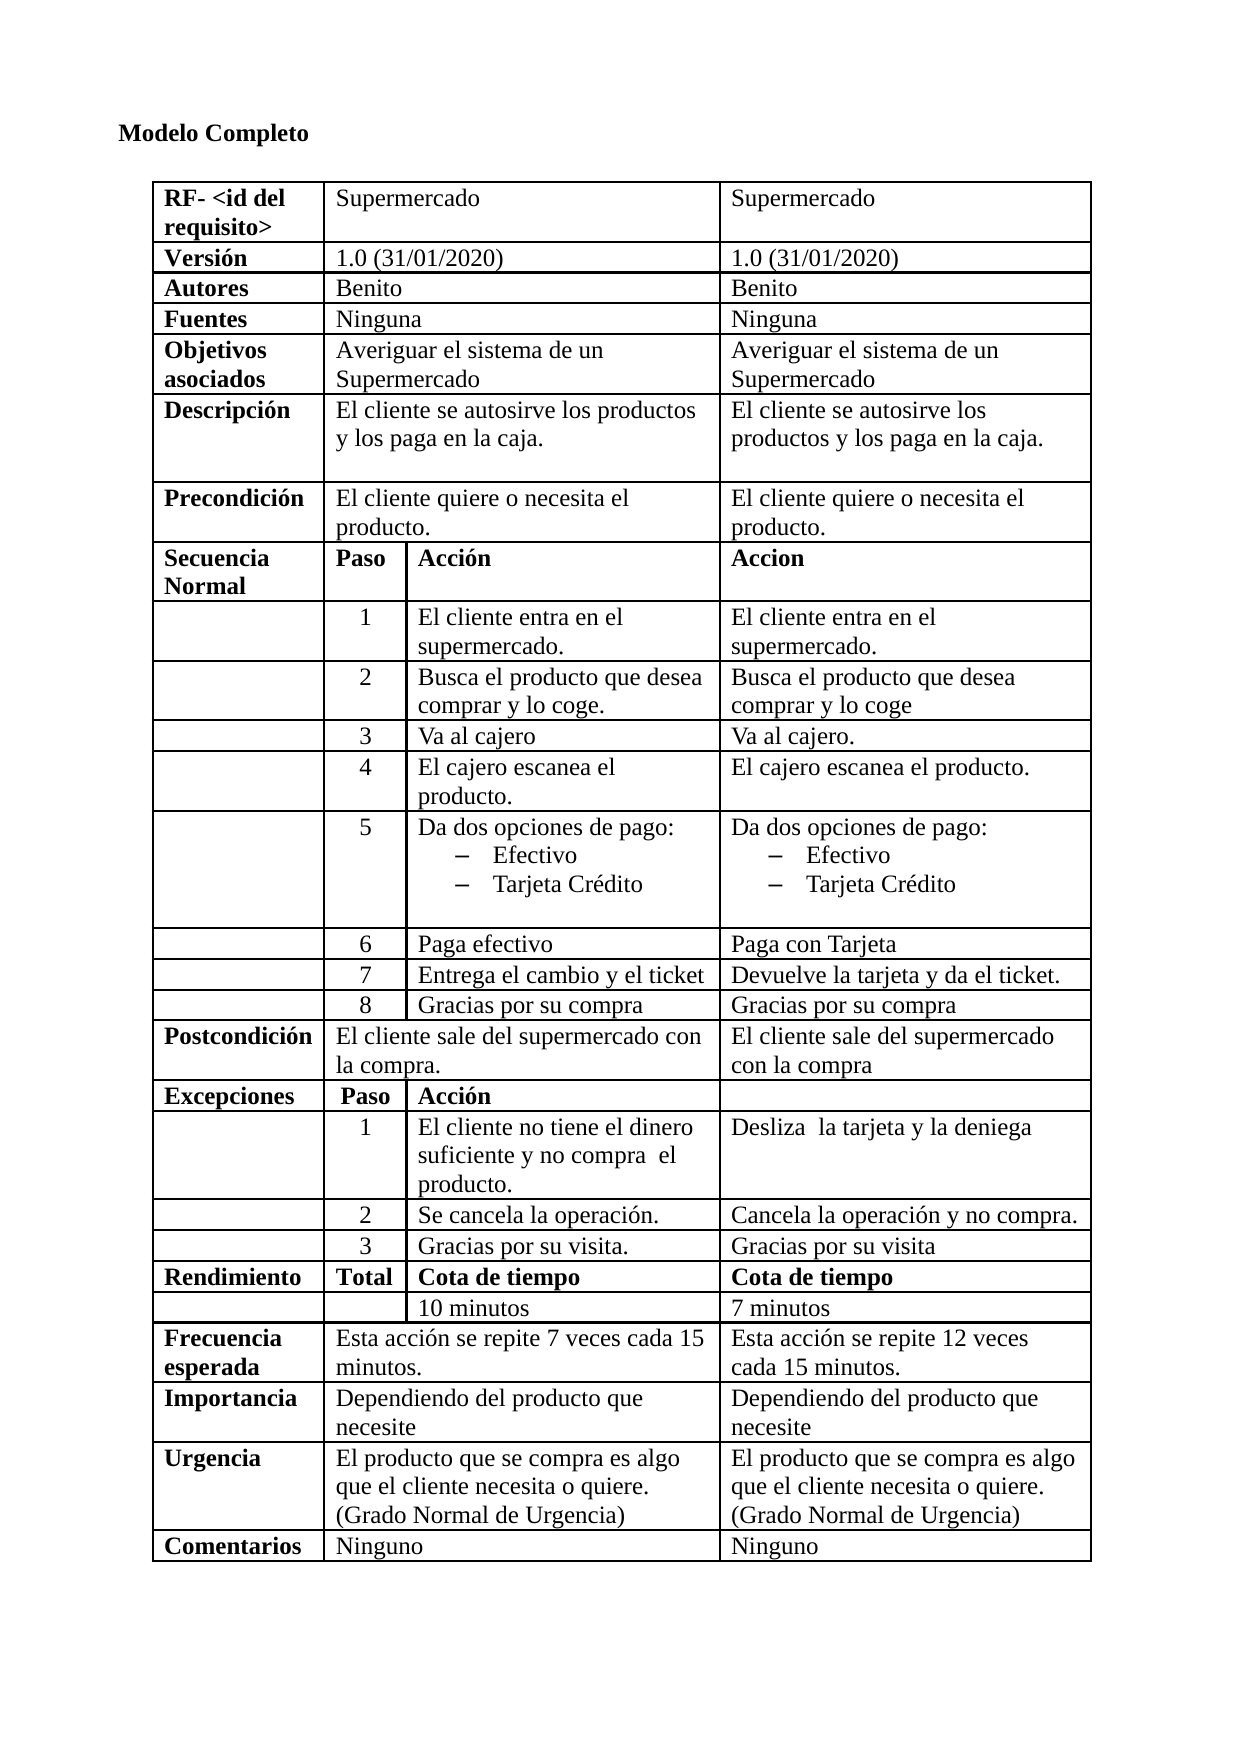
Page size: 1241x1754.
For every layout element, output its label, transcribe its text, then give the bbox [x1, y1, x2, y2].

table_cell Rendimiento [154, 1262, 323, 1291]
table_cell El cliente se autosirve los productos y los paga en la caja. [721, 395, 1090, 481]
table_cell 2 [325, 1200, 405, 1229]
table_cell El cliente quiere o necesita el producto. [325, 483, 719, 541]
table_cell Comentarios [154, 1531, 323, 1560]
table_cell Cota de tiempo [721, 1262, 1090, 1291]
table_cell Importancia [154, 1383, 323, 1441]
table_cell [154, 1112, 323, 1198]
table_cell 8 [325, 991, 405, 1019]
table_cell El producto que se compra es algo que el cliente necesita o quiere. (Grado Normal de Urgencia) [325, 1443, 719, 1529]
table_cell Objetivos asociados [154, 335, 323, 393]
table_cell El cliente entra en el supermercado. [408, 602, 719, 660]
table_cell El cajero escanea el producto. [408, 752, 719, 810]
table_cell Dependiendo del producto que necesite [721, 1383, 1090, 1441]
table_cell Dependiendo del producto que necesite [325, 1383, 719, 1441]
table_cell Acción [408, 543, 719, 600]
table_cell Ninguno [325, 1531, 719, 1560]
table_cell Desliza la tarjeta y la deniega [721, 1112, 1090, 1198]
table_cell 4 [325, 752, 405, 810]
table_cell Total [325, 1262, 405, 1291]
text Modelo Completo [118, 118, 1122, 147]
table_cell 3 [325, 1231, 405, 1260]
table_cell [154, 960, 323, 988]
table_cell Benito [721, 274, 1090, 302]
table_cell Va al cajero [408, 721, 719, 750]
table_cell 7 minutos [721, 1293, 1090, 1321]
table_cell Ninguno [721, 1531, 1090, 1560]
table_cell Fuentes [154, 304, 323, 333]
table_cell 1.0 (31/01/2020) [325, 243, 719, 271]
table_cell Paso [325, 1081, 405, 1110]
table_cell Excepciones [154, 1081, 323, 1110]
table_cell Averiguar el sistema de un Supermercado [721, 335, 1090, 393]
table_cell El cliente sale del supermercado con la compra. [325, 1021, 719, 1079]
table_cell Se cancela la operación. [408, 1200, 719, 1229]
table_cell Esta acción se repite 12 veces cada 15 minutos. [721, 1324, 1090, 1381]
table_cell Averiguar el sistema de un Supermercado [325, 335, 719, 393]
table_cell 1 [325, 602, 405, 660]
table_header RF- <id del requisito> [154, 183, 323, 241]
table_cell [154, 602, 323, 660]
table_cell [154, 929, 323, 958]
table_cell 1 [325, 1112, 405, 1198]
table_cell [154, 752, 323, 810]
table_cell 7 [325, 960, 405, 988]
table_cell Paso [325, 543, 405, 600]
table_cell El cliente entra en el supermercado. [721, 602, 1090, 660]
table_cell [721, 1081, 1090, 1110]
table_cell Ninguna [325, 304, 719, 333]
table_cell 1.0 (31/01/2020) [721, 243, 1090, 271]
table_cell [154, 1200, 323, 1229]
table_cell 3 [325, 721, 405, 750]
table_cell Cota de tiempo [408, 1262, 719, 1291]
table_cell 10 minutos [408, 1293, 719, 1321]
table_cell 6 [325, 929, 405, 958]
table_cell 5 [325, 812, 405, 927]
table_cell 2 [325, 662, 405, 719]
table_cell Gracias por su compra [721, 991, 1090, 1019]
table_cell [154, 721, 323, 750]
table_cell El cliente no tiene el dinero suficiente y no compra el producto. [408, 1112, 719, 1198]
table_cell [154, 662, 323, 719]
table_cell Postcondición [154, 1021, 323, 1079]
table_cell Devuelve la tarjeta y da el ticket. [721, 960, 1090, 988]
table_cell Entrega el cambio y el ticket [408, 960, 719, 988]
table_cell Busca el producto que desea comprar y lo coge [721, 662, 1090, 719]
table_cell [154, 991, 323, 1019]
table_cell El cliente se autosirve los productos y los paga en la caja. [325, 395, 719, 481]
table_cell [325, 1293, 405, 1321]
table_cell Gracias por su visita [721, 1231, 1090, 1260]
table_cell [154, 1293, 323, 1321]
table_cell Gracias por su visita. [408, 1231, 719, 1260]
table_cell Busca el producto que desea comprar y lo coge. [408, 662, 719, 719]
table_cell Cancela la operación y no compra. [721, 1200, 1090, 1229]
table_cell Autores [154, 274, 323, 302]
table_cell [154, 812, 323, 927]
table_header Supermercado [721, 183, 1090, 241]
table_cell Paga con Tarjeta [721, 929, 1090, 958]
table_cell El cliente sale del supermercado con la compra [721, 1021, 1090, 1079]
table_cell [154, 1231, 323, 1260]
table_cell Accion [721, 543, 1090, 600]
table_cell El cliente quiere o necesita el producto. [721, 483, 1090, 541]
table_cell Ninguna [721, 304, 1090, 333]
table_cell Precondición [154, 483, 323, 541]
table_cell El cajero escanea el producto. [721, 752, 1090, 810]
table_cell Gracias por su compra [408, 991, 719, 1019]
table_cell Va al cajero. [721, 721, 1090, 750]
table_header Supermercado [325, 183, 719, 241]
table_cell Paga efectivo [408, 929, 719, 958]
table_cell Benito [325, 274, 719, 302]
table_cell Esta acción se repite 7 veces cada 15 minutos. [325, 1324, 719, 1381]
table_cell El producto que se compra es algo que el cliente necesita o quiere. (Grado Normal de Urgencia) [721, 1443, 1090, 1529]
table_cell Urgencia [154, 1443, 323, 1529]
table_cell Versión [154, 243, 323, 271]
table_cell Acción [408, 1081, 719, 1110]
table_cell Frecuencia esperada [154, 1324, 323, 1381]
table_cell Da dos opciones de pago: Efectivo Tarjeta Crédito [408, 812, 719, 927]
table_cell Secuencia Normal [154, 543, 323, 600]
table_cell Da dos opciones de pago: Efectivo Tarjeta Crédito [721, 812, 1090, 927]
table_cell Descripción [154, 395, 323, 481]
